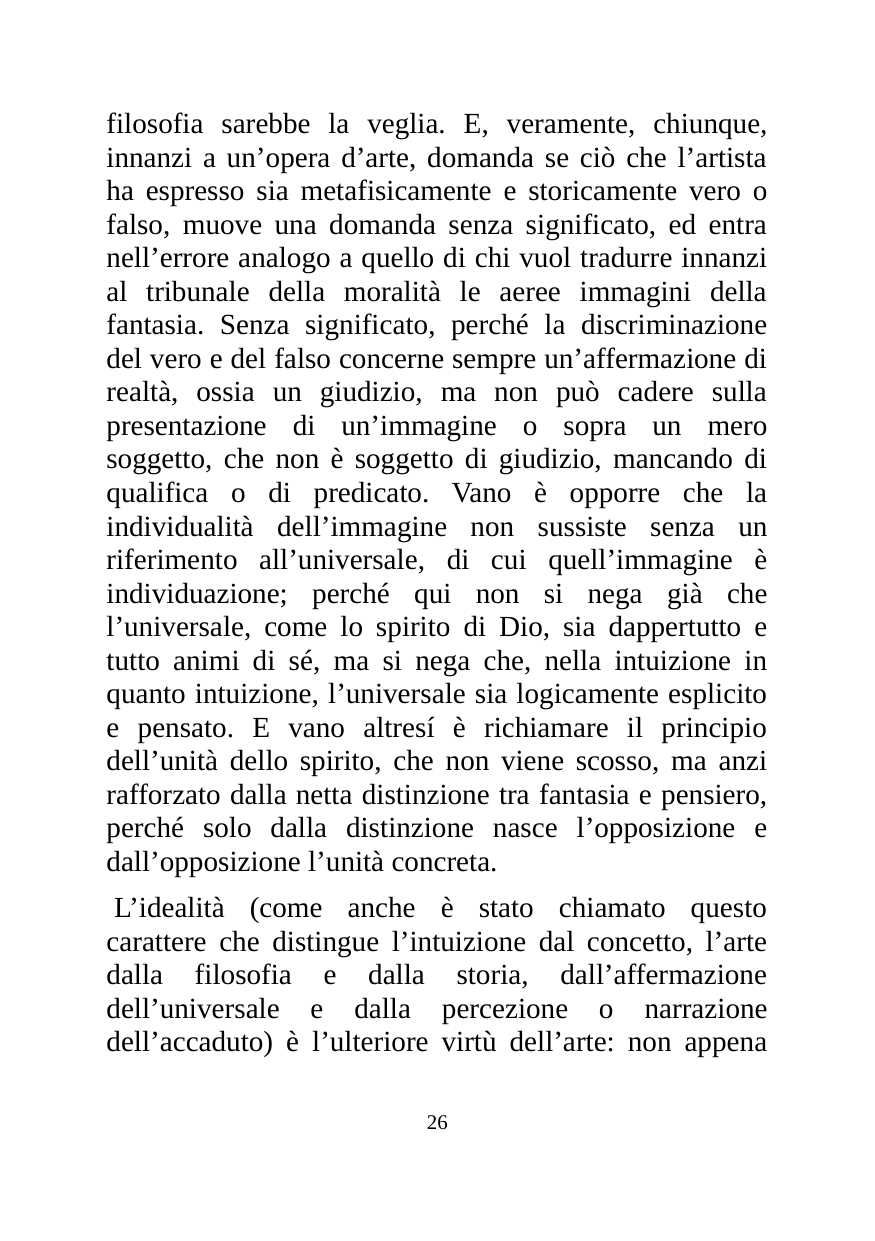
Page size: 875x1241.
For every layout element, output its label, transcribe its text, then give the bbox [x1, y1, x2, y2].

text filosofia sarebbe la veglia. E, veramente, chiunque, innanzi a un’opera d’arte, domanda se ciò che l’artista ha espresso sia metafisicamente e storicamente vero o falso, muove una domanda senza significato, ed entra nell’errore analogo a quello di chi vuol tradurre innanzi al tribunale della moralità le aeree immagini della fantasia. Senza significato, perché la discriminazione del vero e del falso concerne sempre un’affermazione di realtà, ossia un giudizio, ma non può cadere sulla presentazione di un’immagine o sopra un mero soggetto, che non è soggetto di giudizio, mancando di qualifica o di predicato. Vano è opporre che la individualità dell’immagine non sussiste senza un riferimento all’universale, di cui quell’immagine è individuazione; perché qui non si nega già che l’universale, come lo spirito di Dio, sia dappertutto e tutto animi di sé, ma si nega che, nella intuizione in quanto intuizione, l’universale sia logicamente esplicito e pensato. E vano altresí è richiamare il principio dell’unità dello spirito, che non viene scosso, ma anzi rafforzato dalla netta distinzione tra fantasia e pensiero, perché solo dalla distinzione nasce l’opposizione e dall’opposizione l’unità concreta. [106, 106, 768, 878]
text L’idealità (come anche è stato chiamato questo carattere che distingue l’intuizione dal concetto, l’arte dalla filosofia e dalla storia, dall’affermazione dell’universale e dalla percezione o narrazione dell’accaduto) è l’ulteriore virtù dell’arte: non appena [106, 890, 768, 1058]
